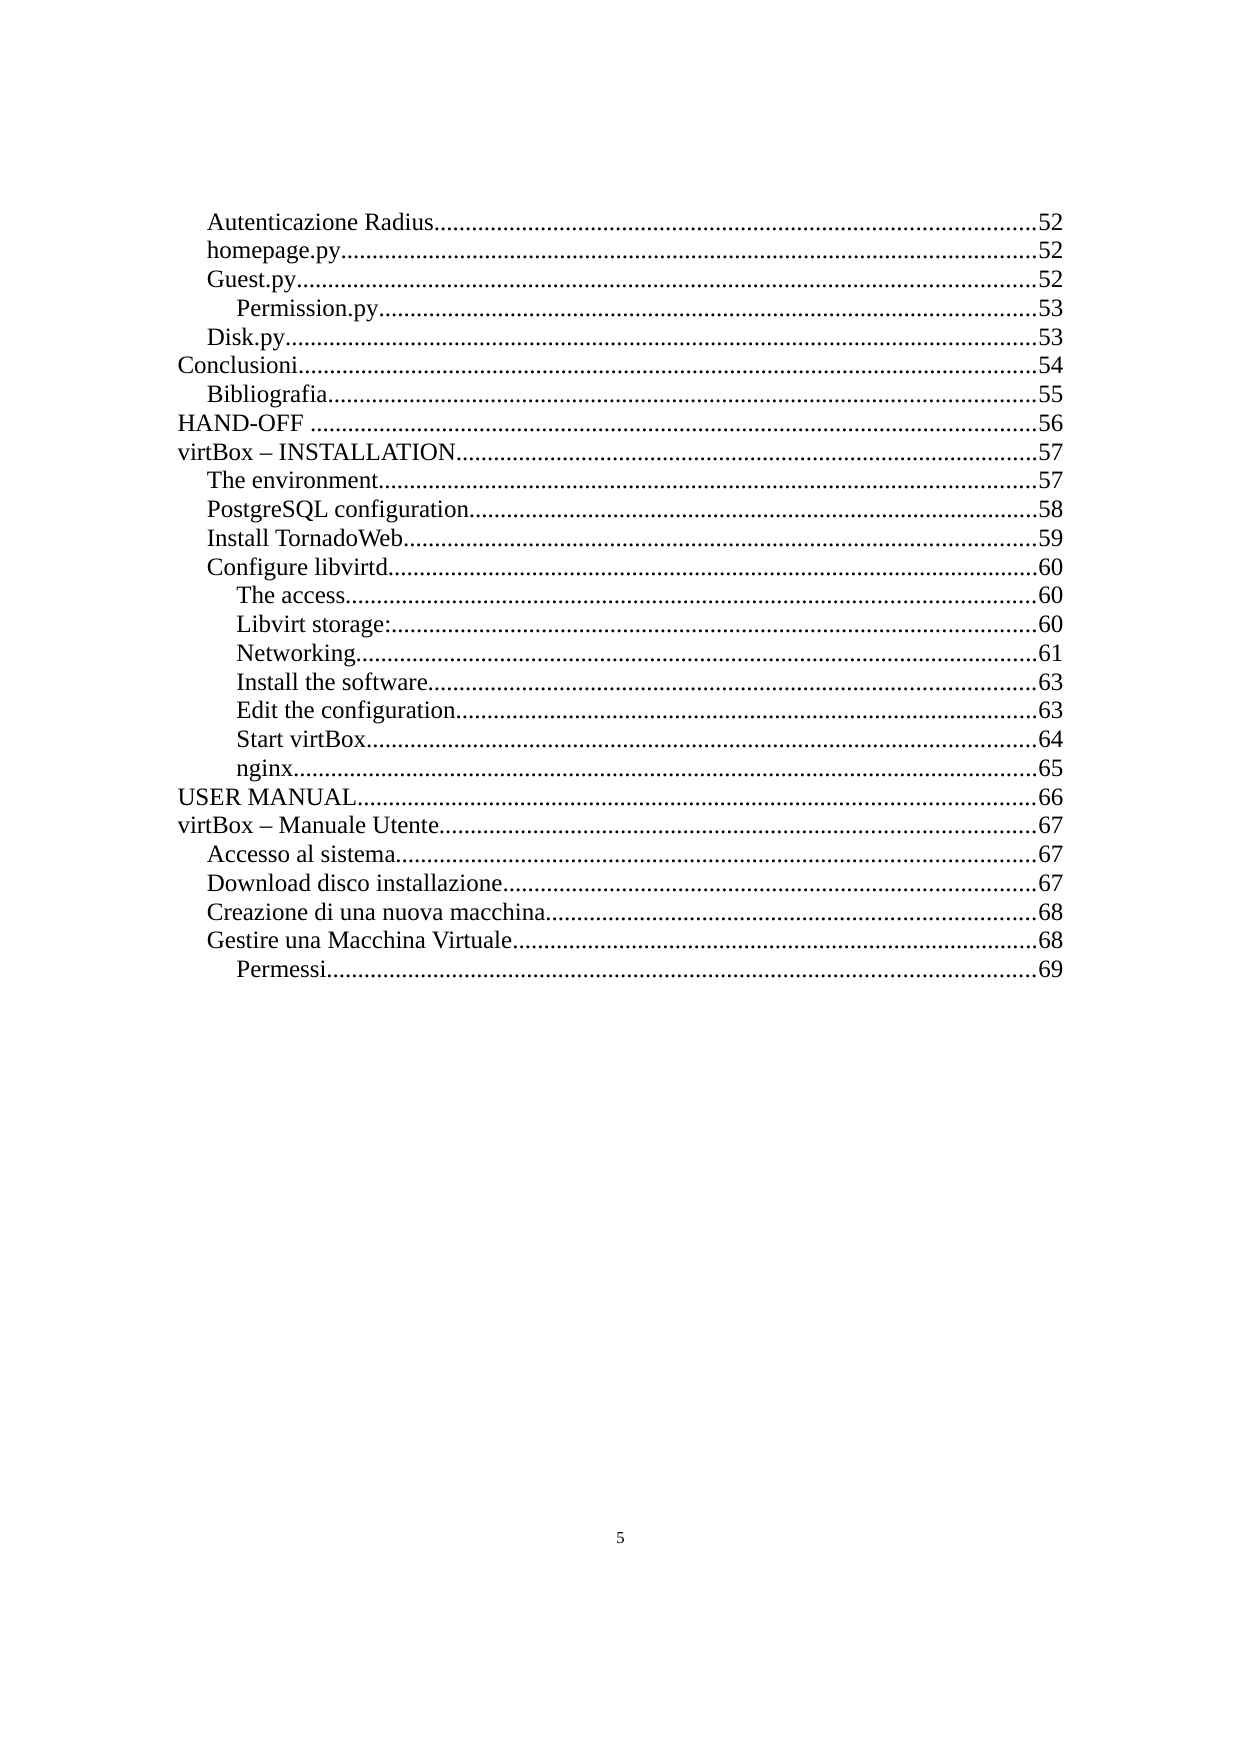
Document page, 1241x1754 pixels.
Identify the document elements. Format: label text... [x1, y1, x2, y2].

text Bibliografia 55 [207, 379, 1063, 408]
text Gestire una Macchina Virtuale 68 [207, 925, 1063, 954]
text Networking 61 [236, 638, 1063, 667]
text Accesso al sistema 67 [207, 839, 1063, 868]
text Conclusioni 54 [177, 350, 1063, 379]
text homepage.py 52 [207, 235, 1063, 264]
text Download disco installazione 67 [207, 868, 1063, 897]
text Guest.py 52 [207, 264, 1063, 293]
text virtBox – INSTALLATION 57 [177, 437, 1063, 465]
text Libvirt storage: 60 [236, 609, 1063, 638]
text The environment 57 [207, 465, 1063, 494]
text PostgreSQL configuration 58 [207, 494, 1063, 523]
text Creazione di una nuova macchina 68 [207, 897, 1063, 925]
text The access 60 [236, 580, 1063, 609]
text Disk.py 53 [207, 322, 1063, 350]
text nginx 65 [236, 753, 1063, 782]
text Install the software 63 [236, 667, 1063, 695]
text USER MANUAL 66 [177, 782, 1063, 810]
text Edit the configuration 63 [236, 695, 1063, 724]
text virtBox – Manuale Utente 67 [177, 810, 1063, 839]
text Permessi 69 [236, 954, 1063, 983]
text HAND-OFF 56 [177, 408, 1063, 437]
text Start virtBox 64 [236, 724, 1063, 753]
text Autenticazione Radius 52 [207, 207, 1063, 235]
text Install TornadoWeb 59 [207, 523, 1063, 552]
text Permission.py 53 [236, 293, 1063, 322]
text Configure libvirtd 60 [207, 552, 1063, 580]
